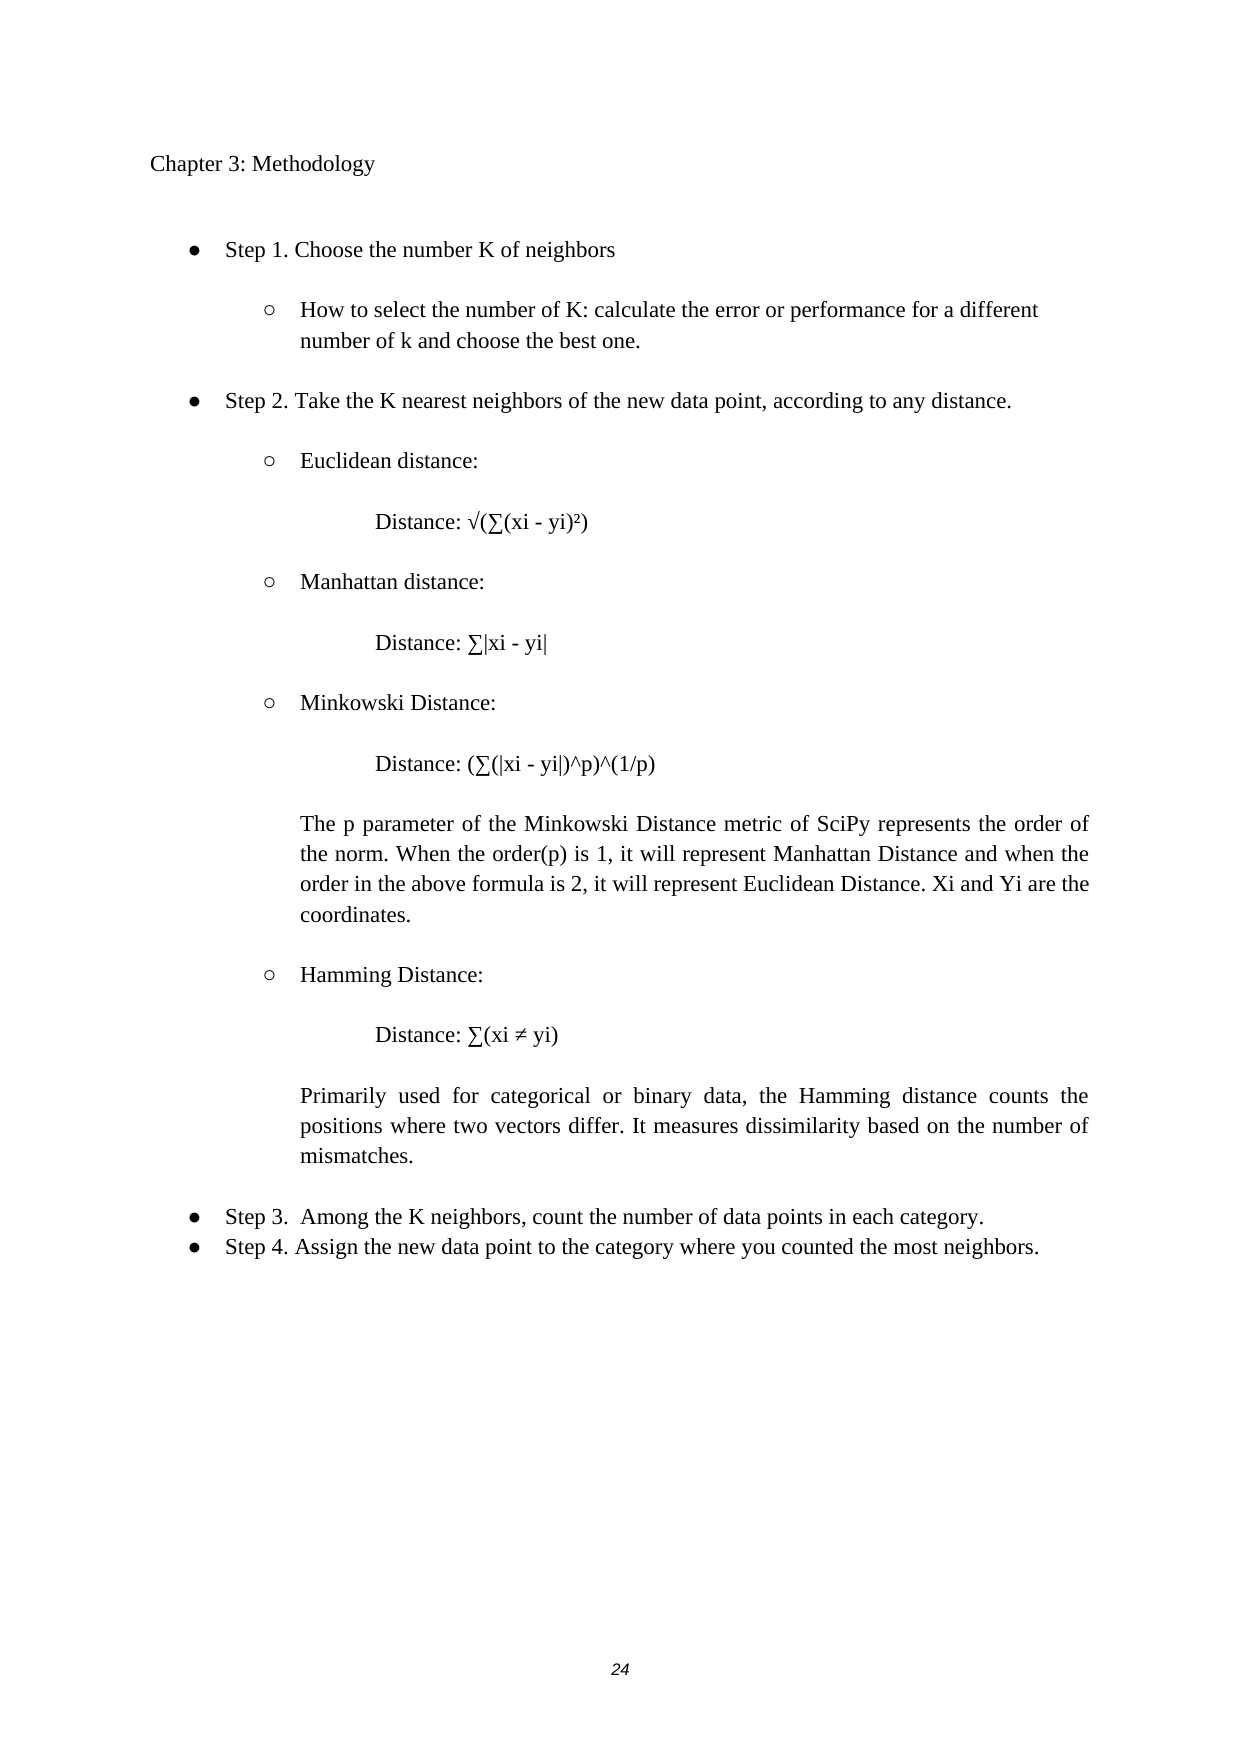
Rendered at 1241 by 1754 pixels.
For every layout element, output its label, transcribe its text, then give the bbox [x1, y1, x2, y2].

text Distance: ∑|xi - yi| [375, 629, 1091, 655]
text Distance: (∑(|xi - yi|)^p)^(1/p) [300, 749, 1091, 776]
list Step 3. Among the K neighbors, count the number of data points in each category. [187, 1203, 1091, 1229]
list Minkowski Distance: [262, 689, 1091, 716]
text Distance: √(∑(xi - yi)²) [300, 508, 1091, 534]
list Manhattan distance: [262, 568, 1091, 595]
list Step 1. Choose the number K of neighbors [187, 236, 1091, 262]
list Step 4. Assign the new data point to the category where you counted the most neighbors. [187, 1233, 1091, 1259]
list Hamming Distance: [262, 961, 1091, 987]
text Primarily used for categorical or binary data, the Hamming distance counts the positions where two vectors differ. It measures dissimilarity based on the number of mismatches. [300, 1082, 1091, 1169]
list Euclidean distance: [262, 447, 1091, 474]
text Distance: ∑(xi ≠ yi) [375, 1021, 1091, 1048]
text The p parameter of the Minkowski Distance metric of SciPy represents the order of the norm. When the order(p) is 1, it will represent Manhattan Distance and when the order in the above formula is 2, it will represent Euclidean Distance. Xi and Yi are the coordinates. [300, 810, 1091, 927]
list How to select the number of K: calculate the error or performance for a different number of k and choose the best one. [262, 296, 1091, 353]
list Step 2. Take the K nearest neighbors of the new data point, according to any distance. [187, 387, 1091, 413]
